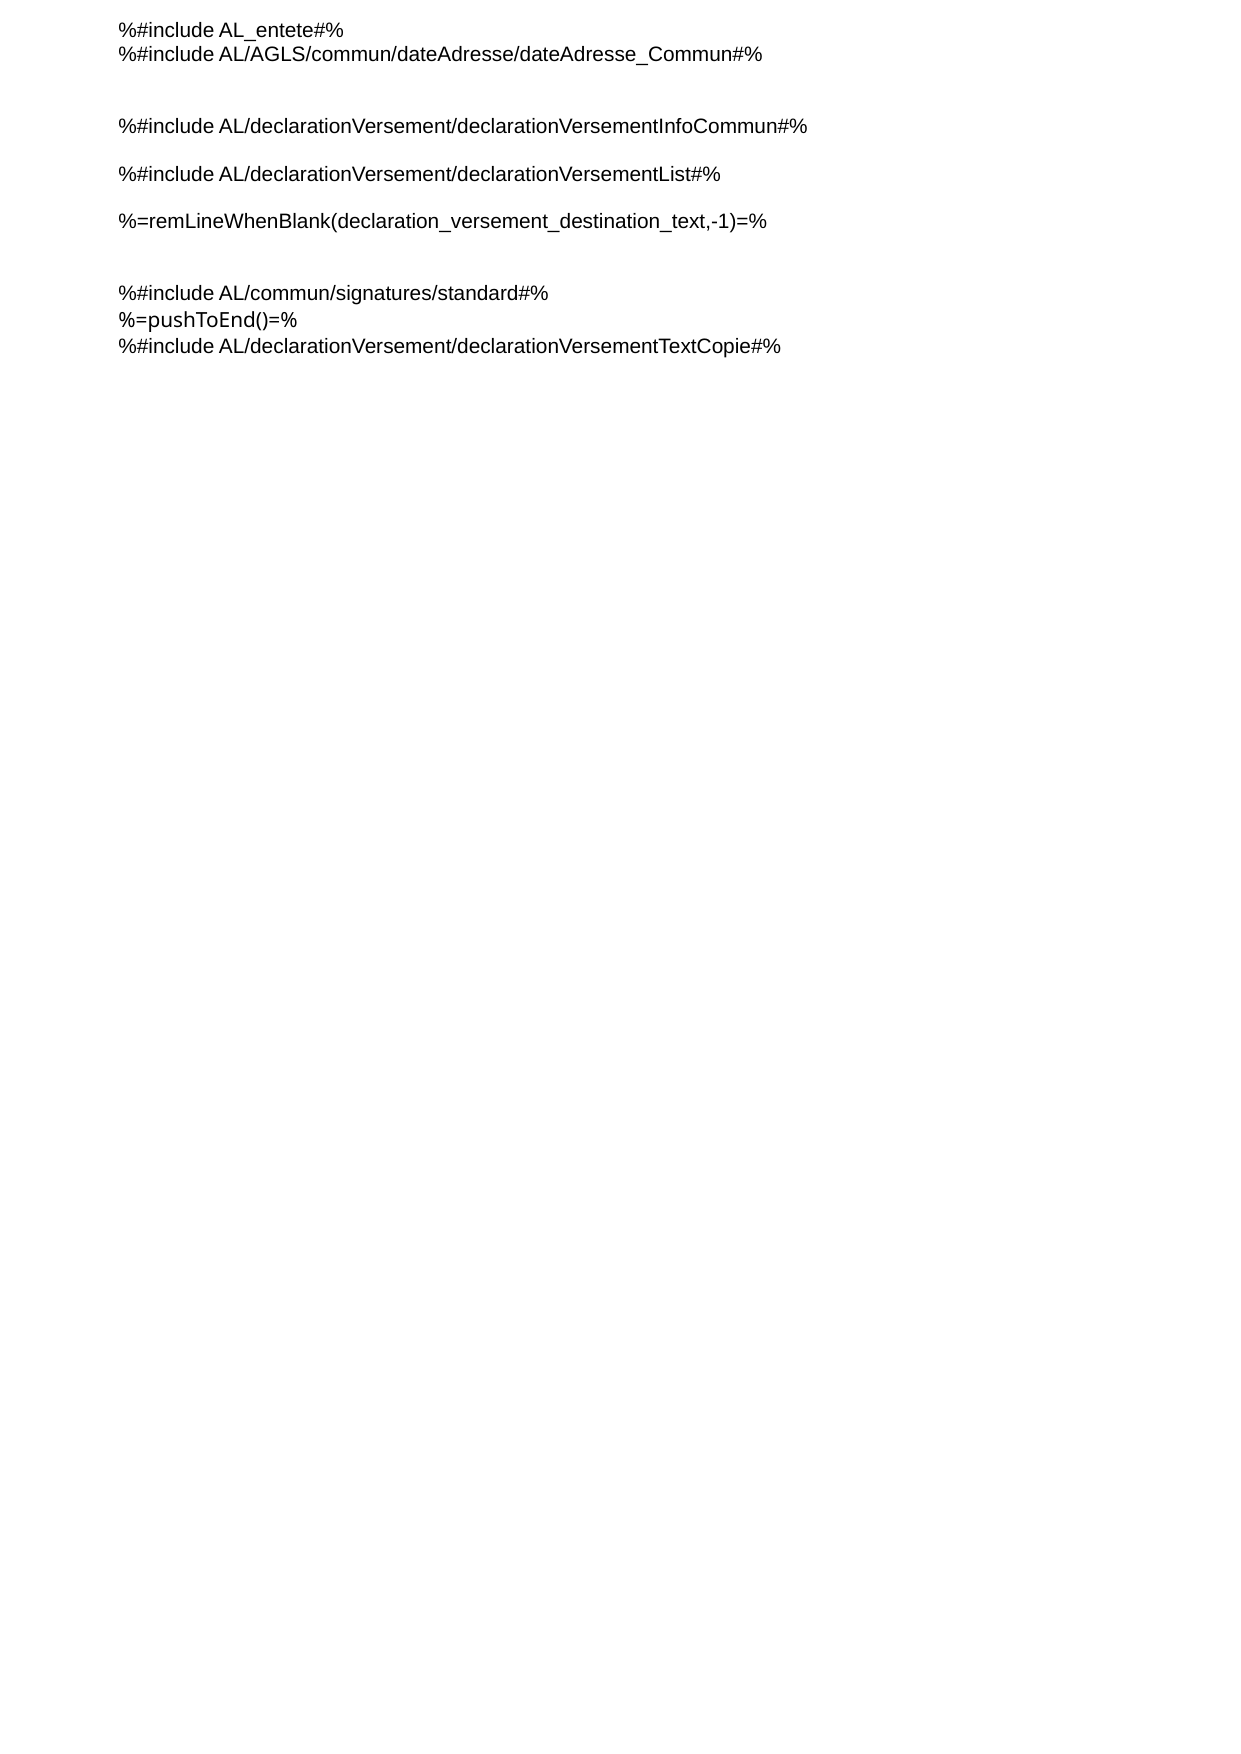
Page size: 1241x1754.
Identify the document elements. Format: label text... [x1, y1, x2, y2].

text %=remLineWhenBlank(declaration_versement_destination_text,-1)=% [118, 209, 1131, 233]
text %#include AL/commun/signatures/standard#% [118, 281, 1131, 305]
text %=pushToEnd()=% [118, 305, 1131, 334]
text %#include AL/declarationVersement/declarationVersementInfoCommun#% [118, 113, 1131, 137]
text %#include AL/AGLS/commun/dateAdresse/dateAdresse_Commun#% [118, 42, 1131, 66]
text %#include AL/declarationVersement/declarationVersementList#% [118, 161, 1131, 185]
text %#include AL/declarationVersement/declarationVersementTextCopie#% [118, 334, 1131, 358]
